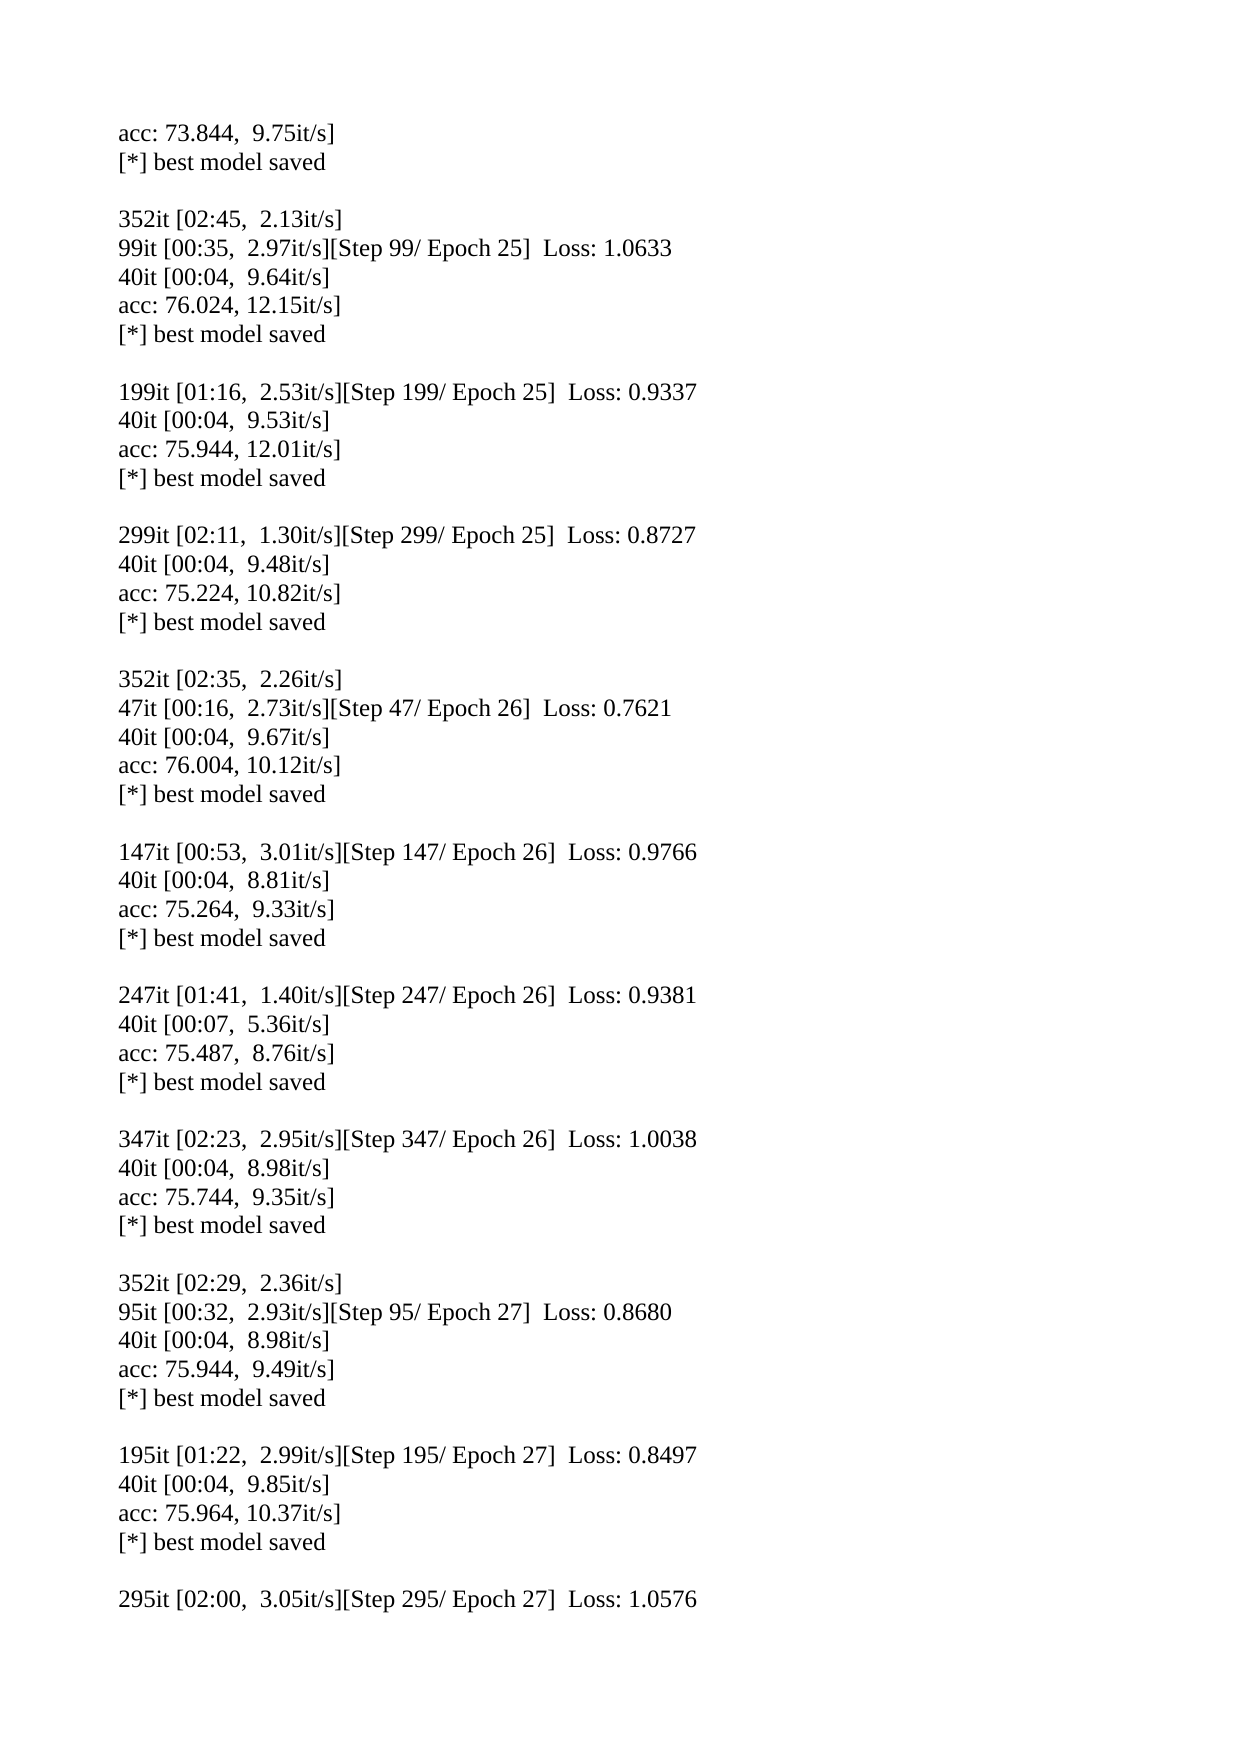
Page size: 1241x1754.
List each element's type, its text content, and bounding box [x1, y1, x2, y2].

text 295it [02:00, 3.05it/s][Step 295/ Epoch 27] Loss: 1.0576 [118, 1584, 1122, 1613]
text 40it [00:04, 8.98it/s] [118, 1326, 1122, 1354]
text 352it [02:29, 2.36it/s] [118, 1268, 1122, 1297]
text acc: 76.004, 10.12it/s] [118, 751, 1122, 779]
text [*] best model saved [118, 463, 1122, 492]
text 40it [00:04, 9.67it/s] [118, 722, 1122, 751]
text [*] best model saved [118, 923, 1122, 952]
text 99it [00:35, 2.97it/s][Step 99/ Epoch 25] Loss: 1.0633 [118, 233, 1122, 262]
text acc: 75.744, 9.35it/s] [118, 1182, 1122, 1211]
text [*] best model saved [118, 779, 1122, 808]
text 40it [00:04, 9.53it/s] [118, 406, 1122, 434]
text 40it [00:04, 9.85it/s] [118, 1469, 1122, 1498]
text [*] best model saved [118, 319, 1122, 348]
text acc: 75.224, 10.82it/s] [118, 578, 1122, 607]
text [*] best model saved [118, 1211, 1122, 1239]
text [*] best model saved [118, 1527, 1122, 1556]
text 247it [01:41, 1.40it/s][Step 247/ Epoch 26] Loss: 0.9381 [118, 981, 1122, 1009]
text [*] best model saved [118, 1067, 1122, 1096]
text acc: 75.264, 9.33it/s] [118, 894, 1122, 923]
text [*] best model saved [118, 607, 1122, 636]
text acc: 75.944, 9.49it/s] [118, 1354, 1122, 1383]
text 347it [02:23, 2.95it/s][Step 347/ Epoch 26] Loss: 1.0038 [118, 1124, 1122, 1153]
text 40it [00:04, 8.98it/s] [118, 1153, 1122, 1182]
text acc: 75.964, 10.37it/s] [118, 1498, 1122, 1527]
text 147it [00:53, 3.01it/s][Step 147/ Epoch 26] Loss: 0.9766 [118, 837, 1122, 866]
text 95it [00:32, 2.93it/s][Step 95/ Epoch 27] Loss: 0.8680 [118, 1297, 1122, 1326]
text acc: 75.944, 12.01it/s] [118, 434, 1122, 463]
text acc: 75.487, 8.76it/s] [118, 1038, 1122, 1067]
text acc: 76.024, 12.15it/s] [118, 291, 1122, 319]
text [*] best model saved [118, 1383, 1122, 1412]
text 40it [00:04, 8.81it/s] [118, 866, 1122, 894]
text 299it [02:11, 1.30it/s][Step 299/ Epoch 25] Loss: 0.8727 [118, 521, 1122, 549]
text 40it [00:07, 5.36it/s] [118, 1009, 1122, 1038]
text 352it [02:35, 2.26it/s] [118, 664, 1122, 693]
text 352it [02:45, 2.13it/s] [118, 204, 1122, 233]
text acc: 73.844, 9.75it/s] [118, 118, 1122, 147]
text 199it [01:16, 2.53it/s][Step 199/ Epoch 25] Loss: 0.9337 [118, 377, 1122, 406]
text 40it [00:04, 9.48it/s] [118, 549, 1122, 578]
text 195it [01:22, 2.99it/s][Step 195/ Epoch 27] Loss: 0.8497 [118, 1441, 1122, 1469]
text 40it [00:04, 9.64it/s] [118, 262, 1122, 291]
text [*] best model saved [118, 147, 1122, 176]
text 47it [00:16, 2.73it/s][Step 47/ Epoch 26] Loss: 0.7621 [118, 693, 1122, 722]
